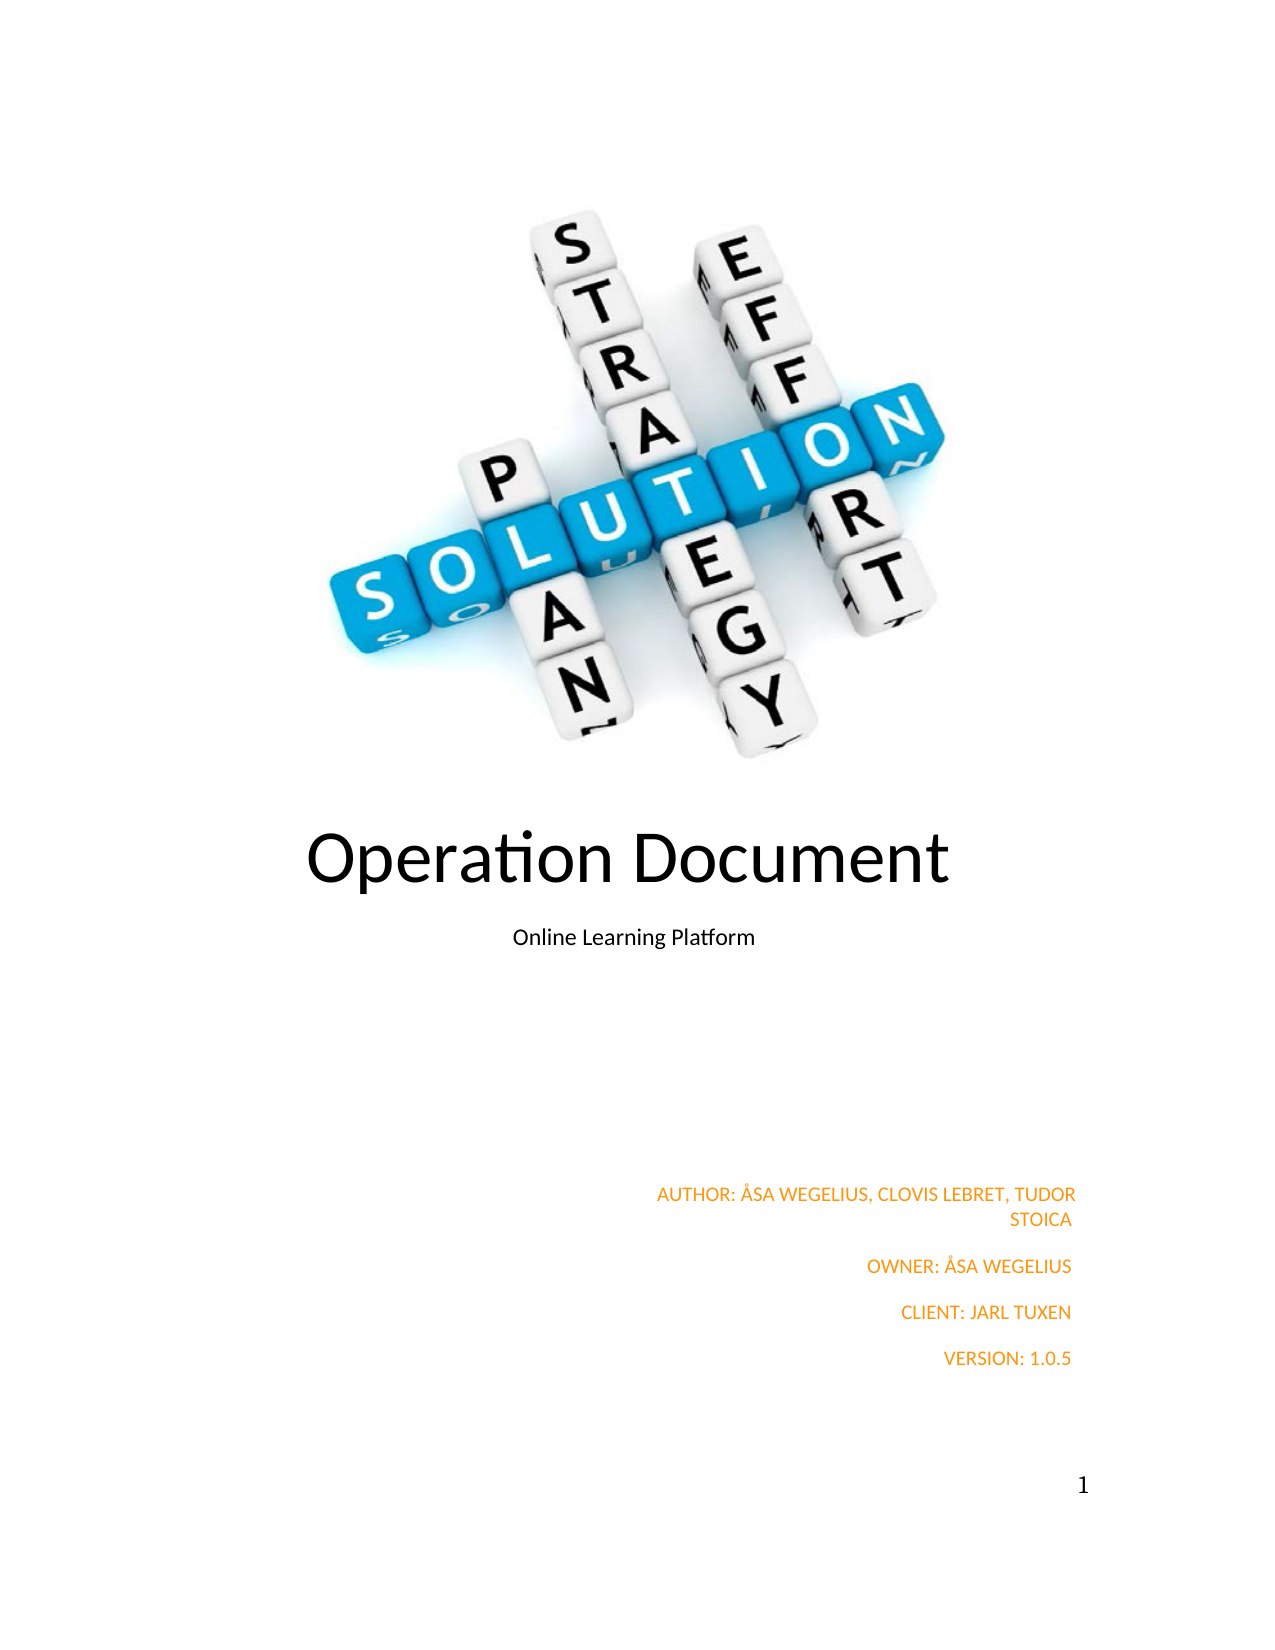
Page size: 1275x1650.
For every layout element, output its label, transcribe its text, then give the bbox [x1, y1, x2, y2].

table_header AUTHOR: ÅSA WEGELIUS, CLOVIS LEBRET, TUDOR STOICA OWNER: ÅSA WEGELIUS CLIENT: JARL TUXEN VERSION: 1.0.5 [628, 1181, 1087, 1392]
table_header Operation Document Online Learning Platform [186, 810, 1087, 972]
